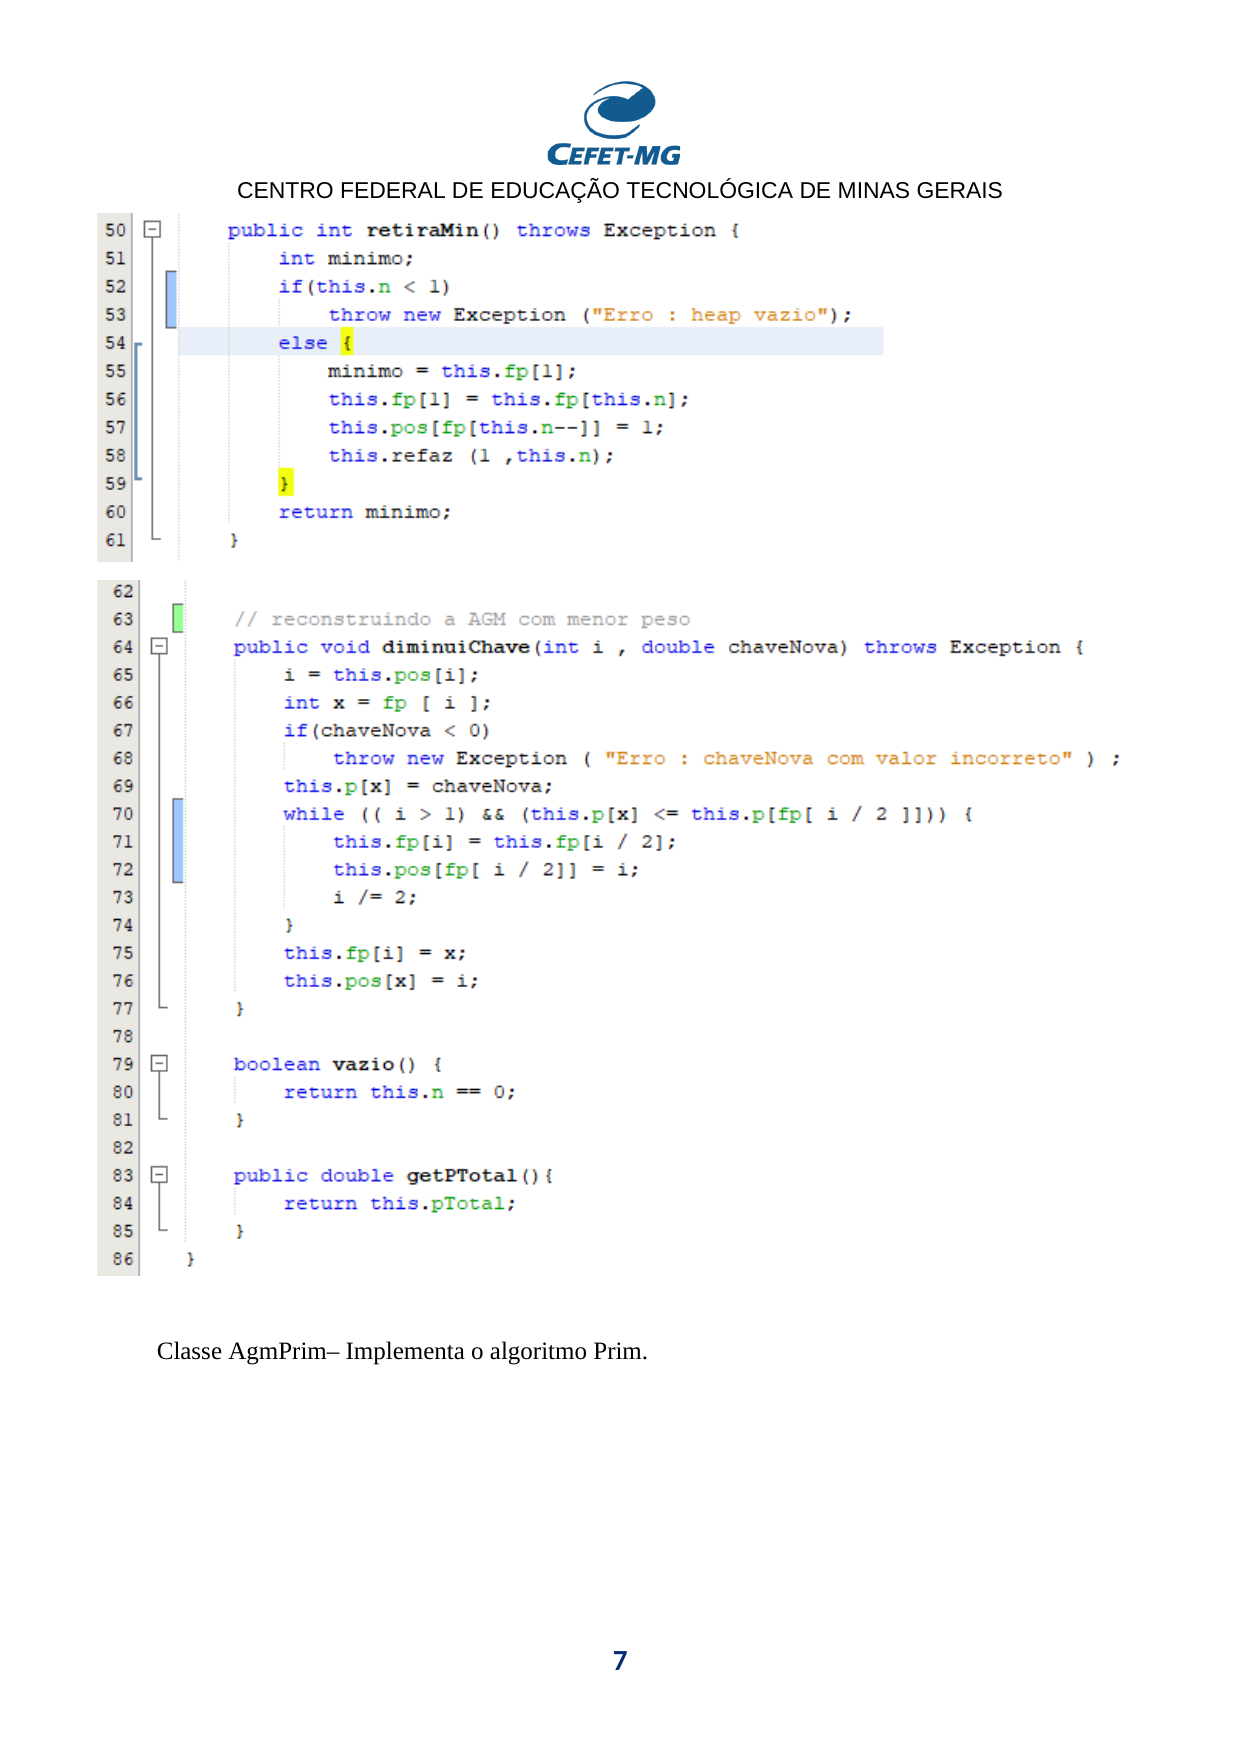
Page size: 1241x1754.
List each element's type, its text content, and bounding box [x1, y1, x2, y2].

picture [547, 81, 681, 165]
text Classe AgmPrim– Implementa o algoritmo Prim. [97, 1336, 1143, 1365]
picture [97, 213, 884, 562]
picture [97, 580, 1143, 1276]
